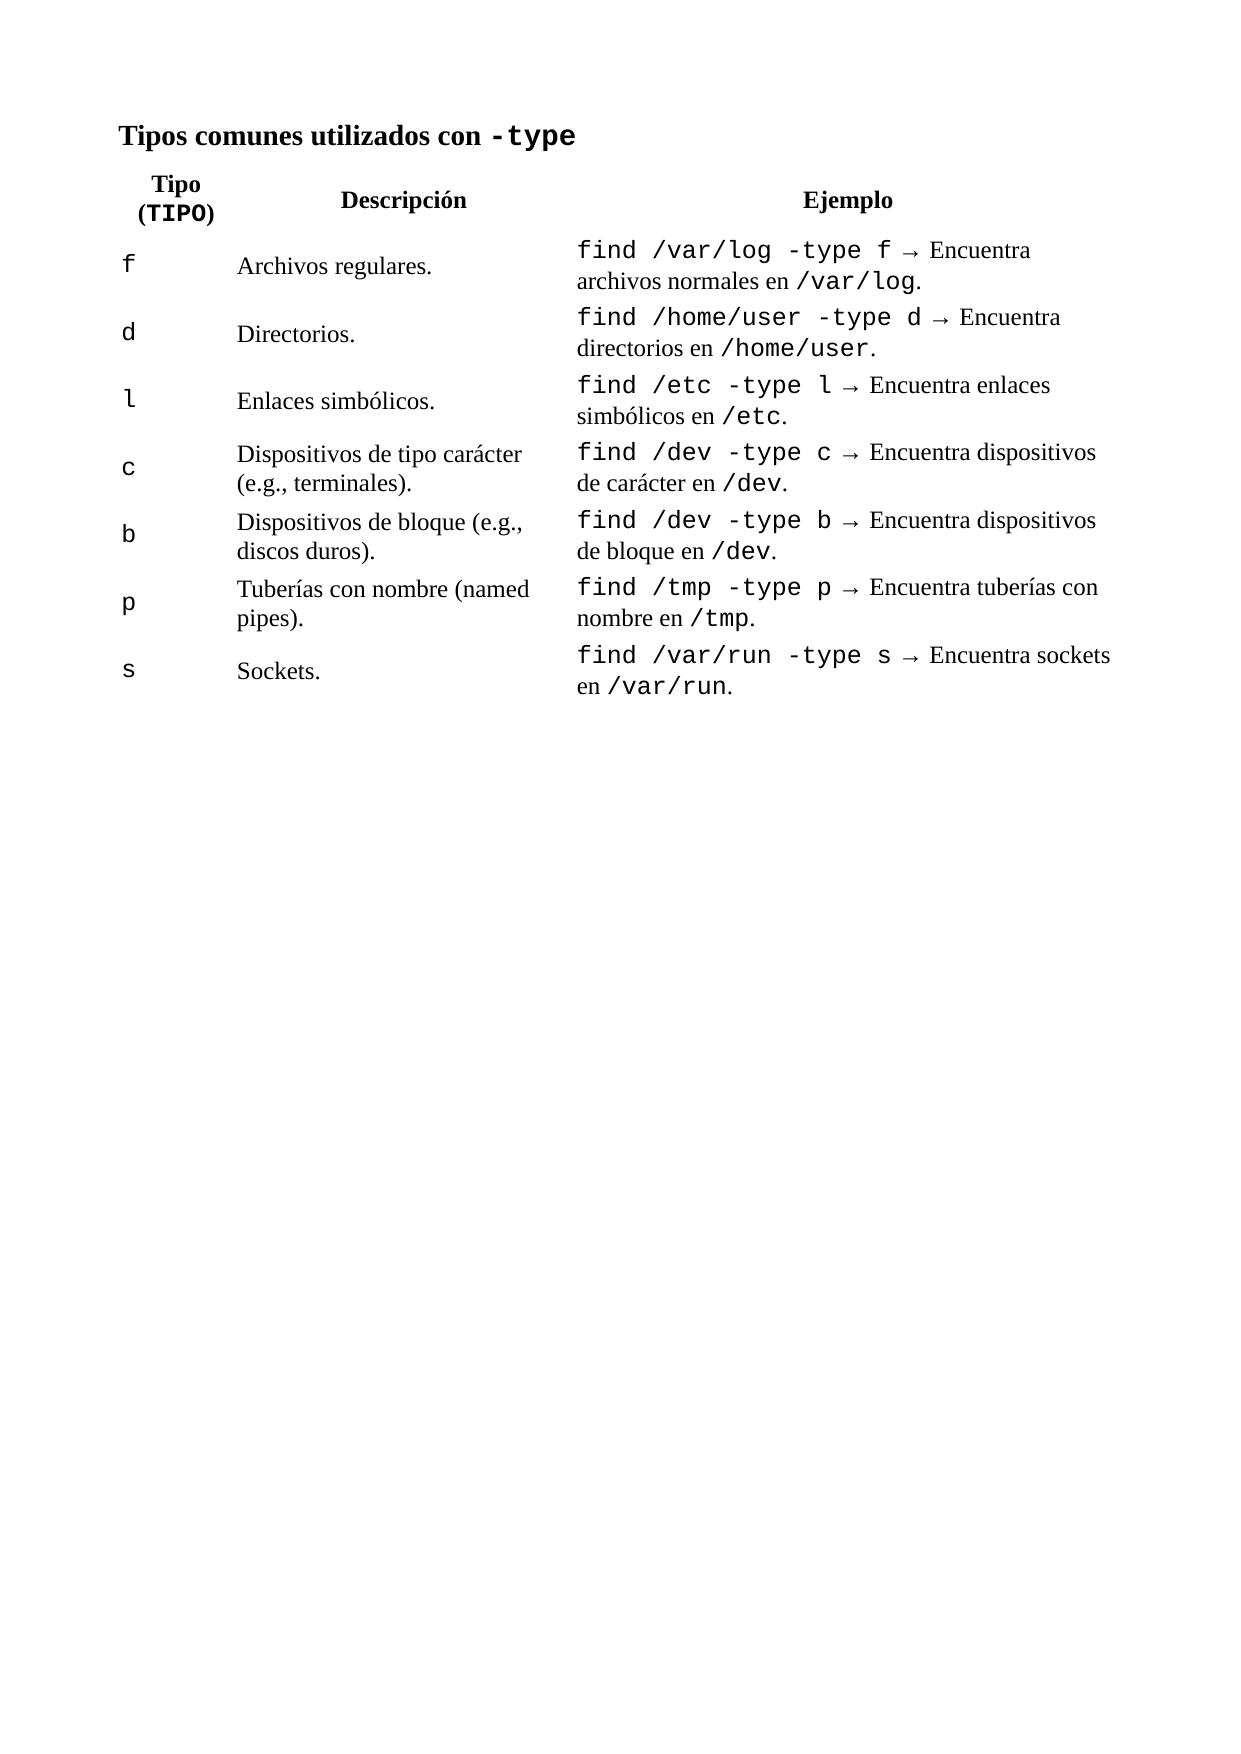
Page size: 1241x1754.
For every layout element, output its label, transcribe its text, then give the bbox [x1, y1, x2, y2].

table_cell b [118, 502, 234, 569]
table_cell find /etc -type l → Encuentra enlaces simbólicos en /etc. [574, 367, 1122, 434]
table_cell find /var/run -type s → Encuentra sockets en /var/run. [574, 637, 1122, 704]
table_cell Tuberías con nombre (named pipes). [234, 570, 574, 637]
table_cell c [118, 435, 234, 502]
table_cell d [118, 300, 234, 367]
table_cell Archivos regulares. [234, 232, 574, 299]
table_cell Sockets. [234, 637, 574, 704]
table_cell s [118, 637, 234, 704]
subtitle Tipos comunes utilizados con -type [118, 118, 1122, 154]
table_header Tipo (TIPO) [118, 167, 234, 232]
table_cell Dispositivos de tipo carácter (e.g., terminales). [234, 435, 574, 502]
table_cell l [118, 367, 234, 434]
table_cell find /dev -type c → Encuentra dispositivos de carácter en /dev. [574, 435, 1122, 502]
table_cell find /tmp -type p → Encuentra tuberías con nombre en /tmp. [574, 570, 1122, 637]
table_cell find /home/user -type d → Encuentra directorios en /home/user. [574, 300, 1122, 367]
table_cell Dispositivos de bloque (e.g., discos duros). [234, 502, 574, 569]
table_cell Enlaces simbólicos. [234, 367, 574, 434]
table_header Descripción [234, 167, 574, 232]
table_cell p [118, 570, 234, 637]
table_cell f [118, 232, 234, 299]
table_header Ejemplo [574, 167, 1122, 232]
table_cell Directorios. [234, 300, 574, 367]
table_cell find /dev -type b → Encuentra dispositivos de bloque en /dev. [574, 502, 1122, 569]
table_cell find /var/log -type f → Encuentra archivos normales en /var/log. [574, 232, 1122, 299]
